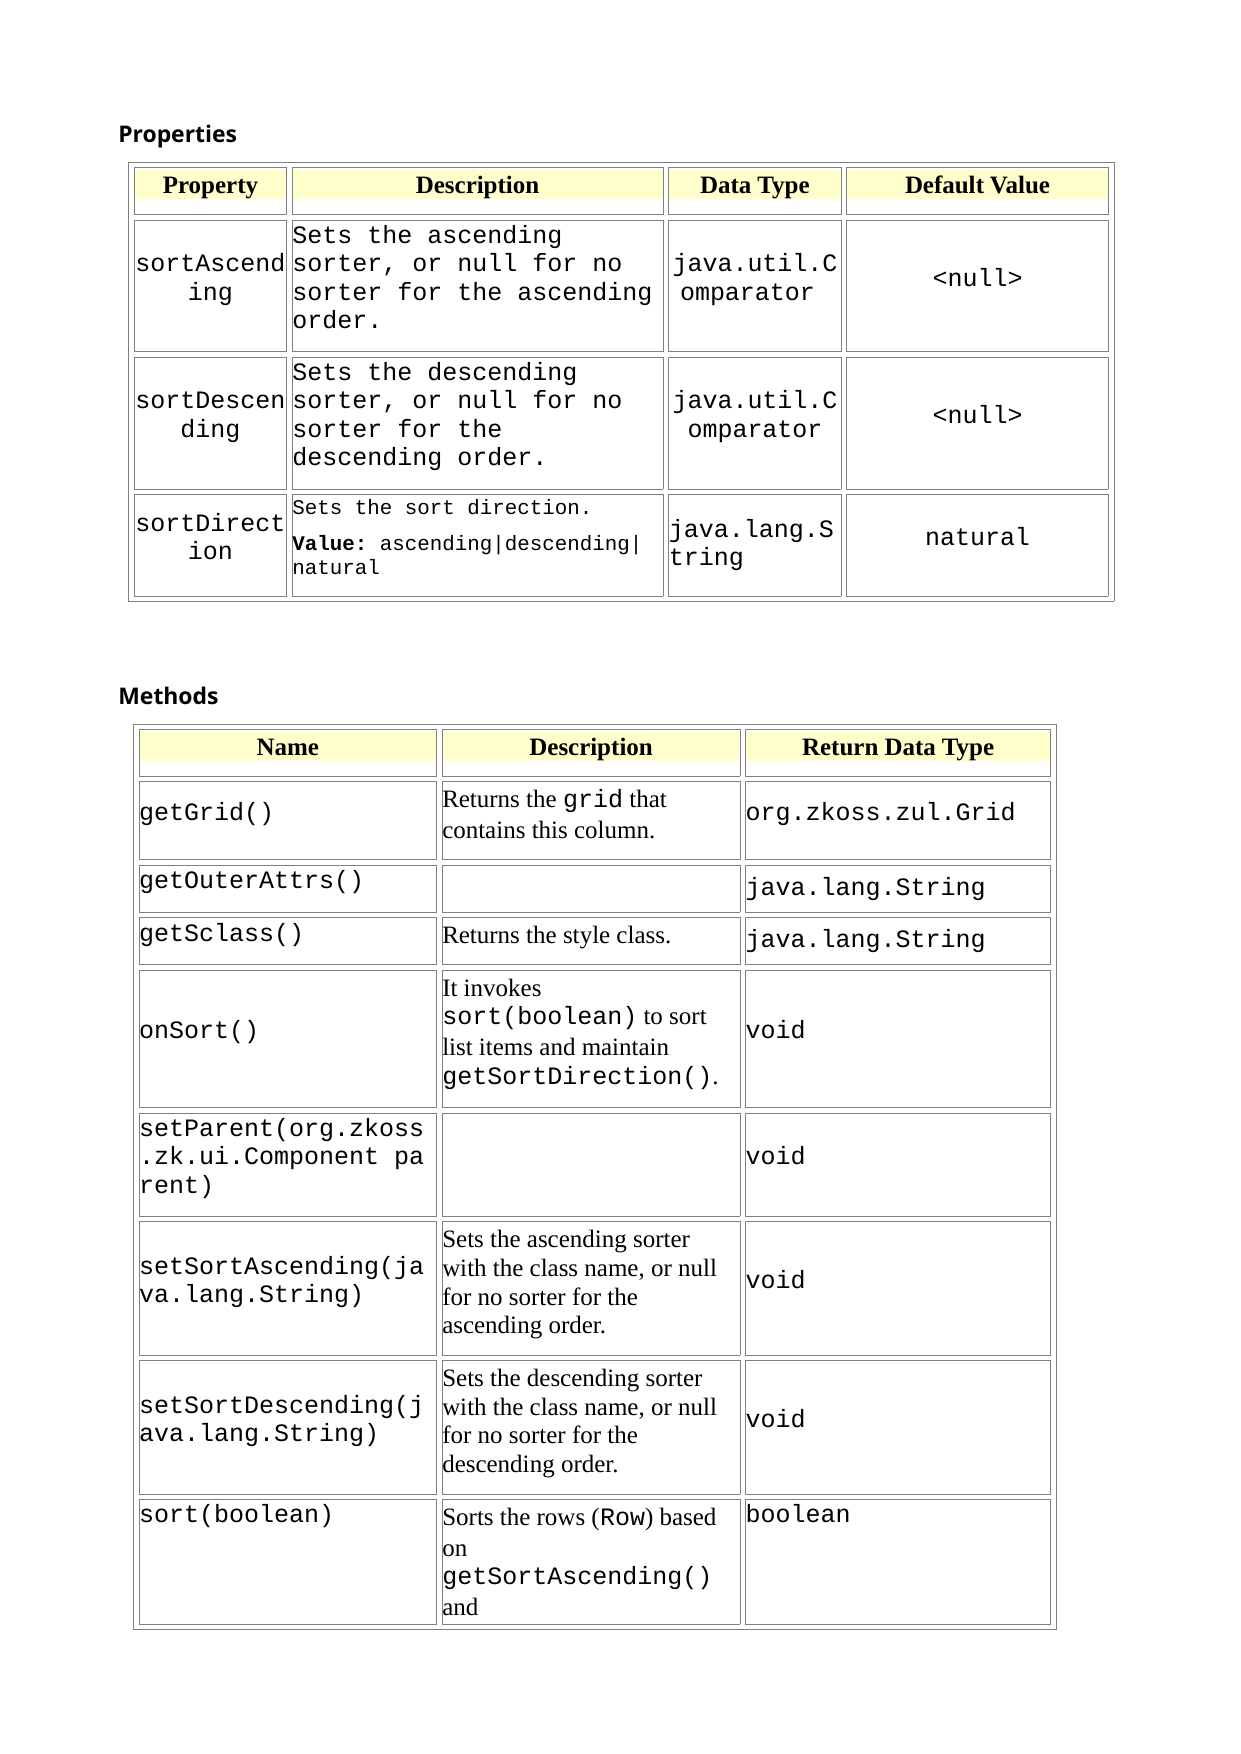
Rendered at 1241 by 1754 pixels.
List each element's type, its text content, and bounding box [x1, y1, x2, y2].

table_cell getSclass() [136, 912, 439, 964]
table_header Description [439, 725, 742, 776]
table_header Data Type [666, 163, 844, 214]
table_cell Sets the sort direction. Value: ascending|descending|natural [289, 489, 666, 596]
table_header Description [289, 163, 666, 214]
table_cell sortAscending [131, 214, 289, 351]
table_cell java.util.Comparator [666, 214, 844, 351]
subtitle Methods [118, 680, 1122, 711]
table_cell [439, 859, 742, 912]
table_cell natural [844, 489, 1111, 596]
subtitle Properties [118, 118, 1122, 149]
table_cell Returns the grid that contains this column. [439, 776, 742, 859]
table_cell void [743, 1355, 1053, 1493]
table_cell [439, 1107, 742, 1216]
table_cell setSortDescending(java.lang.String) [136, 1355, 439, 1493]
table_cell <null> [844, 351, 1111, 488]
table_cell setParent(org.zkoss.zk.ui.Component parent) [136, 1107, 439, 1216]
table_cell getGrid() [136, 776, 439, 859]
table_cell Sets the ascending sorter with the class name, or null for no sorter for the ascending order. [439, 1216, 742, 1355]
table_cell getOuterAttrs() [136, 859, 439, 912]
table_header Name [136, 725, 439, 776]
table_header Return Data Type [743, 725, 1053, 776]
table_cell Sets the descending sorter with the class name, or null for no sorter for the descending order. [439, 1355, 742, 1493]
table_cell void [743, 1216, 1053, 1355]
table_cell java.lang.String [743, 859, 1053, 912]
table_cell java.lang.String [666, 489, 844, 596]
table_cell Sorts the rows (Row) based on getSortAscending() and [439, 1494, 742, 1624]
table_cell [443, 866, 740, 912]
table_cell java.lang.String [743, 912, 1053, 964]
table_cell onSort() [136, 964, 439, 1107]
table_header Property [131, 163, 289, 214]
table_cell [443, 1114, 740, 1216]
table_cell boolean [743, 1494, 1053, 1624]
table_cell void [743, 1107, 1053, 1216]
table_cell Returns the style class. [439, 912, 742, 964]
table_cell <null> [844, 214, 1111, 351]
table_cell sortDescending [131, 351, 289, 488]
table_cell Sets the descending sorter, or null for no sorter for the descending order. [289, 351, 666, 488]
table_cell Sets the ascending sorter, or null for no sorter for the ascending order. [289, 214, 666, 351]
table_cell It invokes sort(boolean) to sort list items and maintain getSortDirection(). [439, 964, 742, 1107]
table_cell org.zkoss.zul.Grid [743, 776, 1053, 859]
table_cell sortDirection [131, 489, 289, 596]
table_cell void [743, 964, 1053, 1107]
table_header Default Value [844, 163, 1111, 214]
table_cell sort(boolean) [136, 1494, 439, 1624]
table_cell setSortAscending(java.lang.String) [136, 1216, 439, 1355]
table_cell java.util.Comparator [666, 351, 844, 488]
